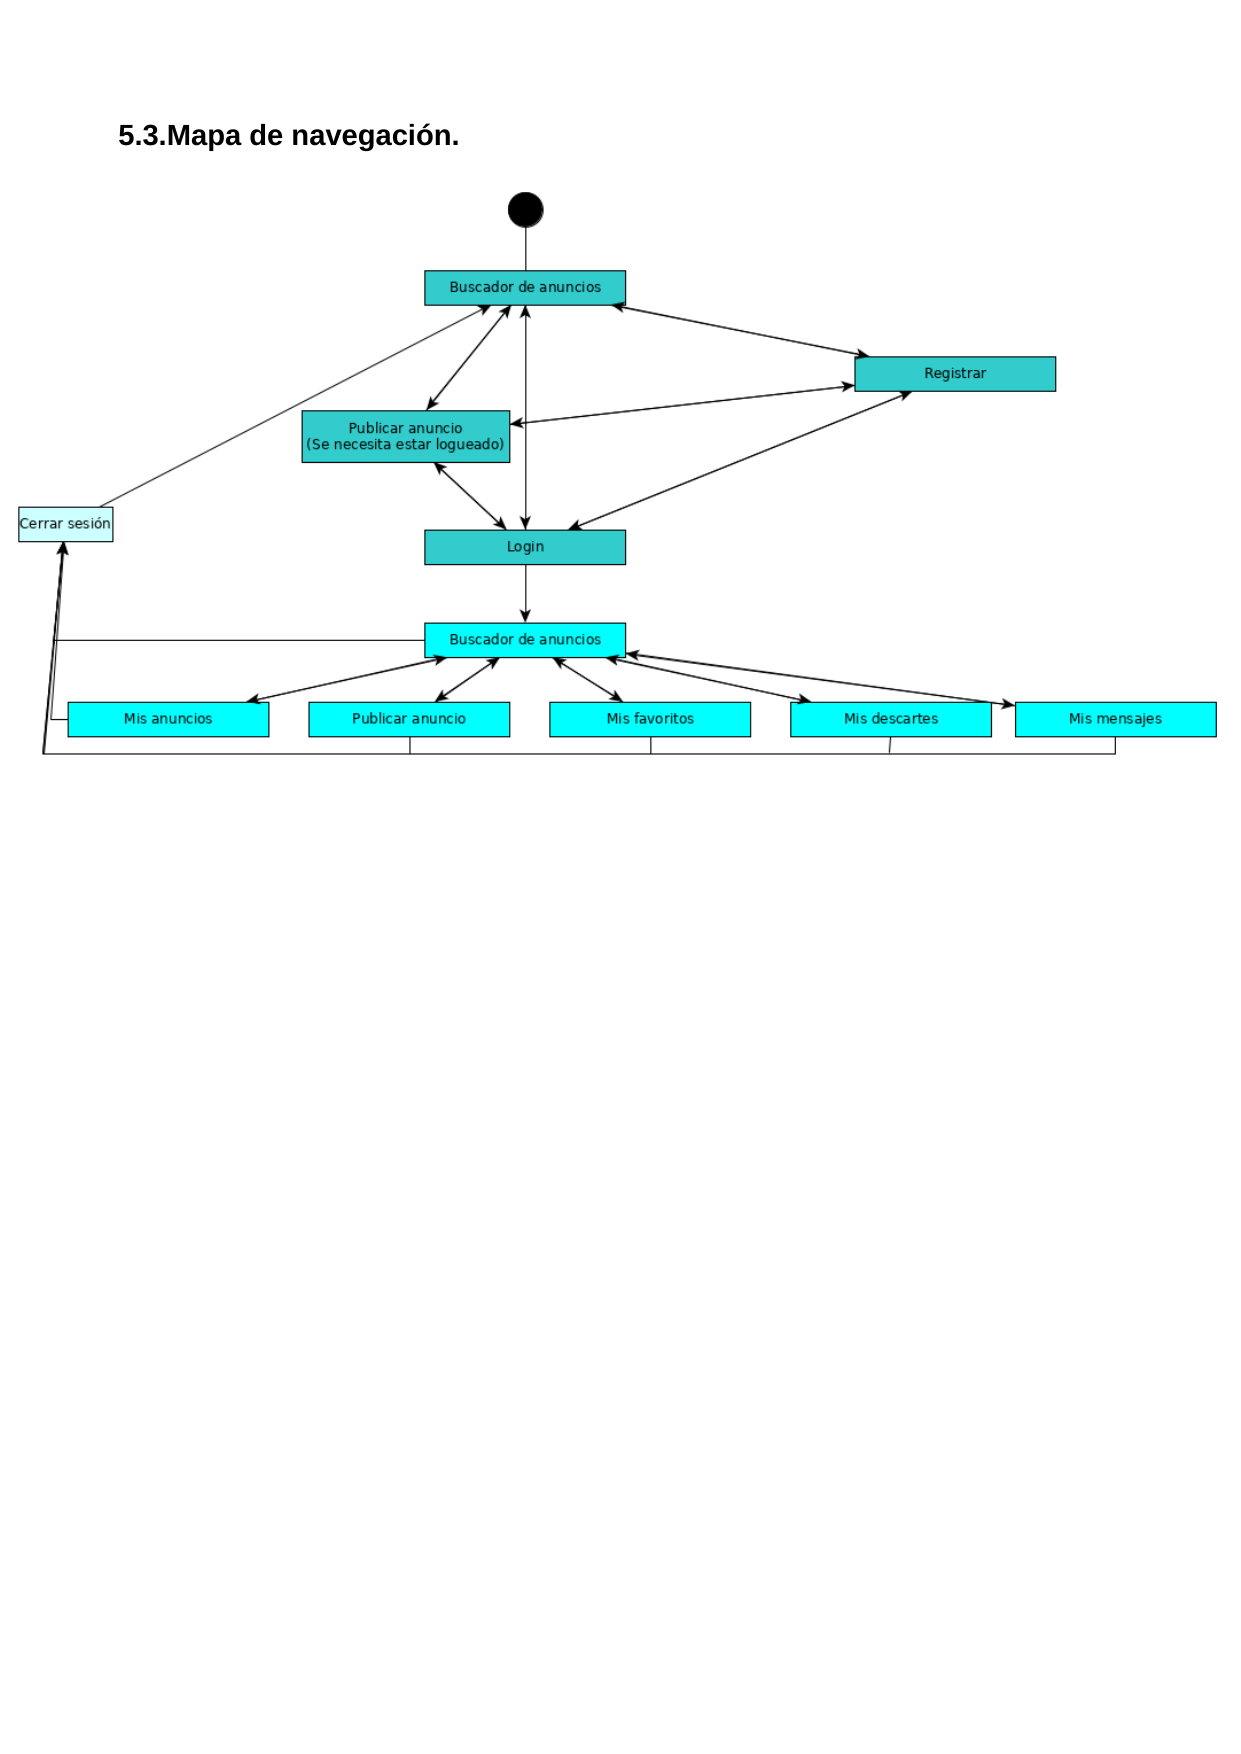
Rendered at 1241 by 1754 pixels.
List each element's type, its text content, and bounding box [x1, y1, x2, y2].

subtitle 5.3.Mapa de navegación. [118, 118, 1122, 152]
